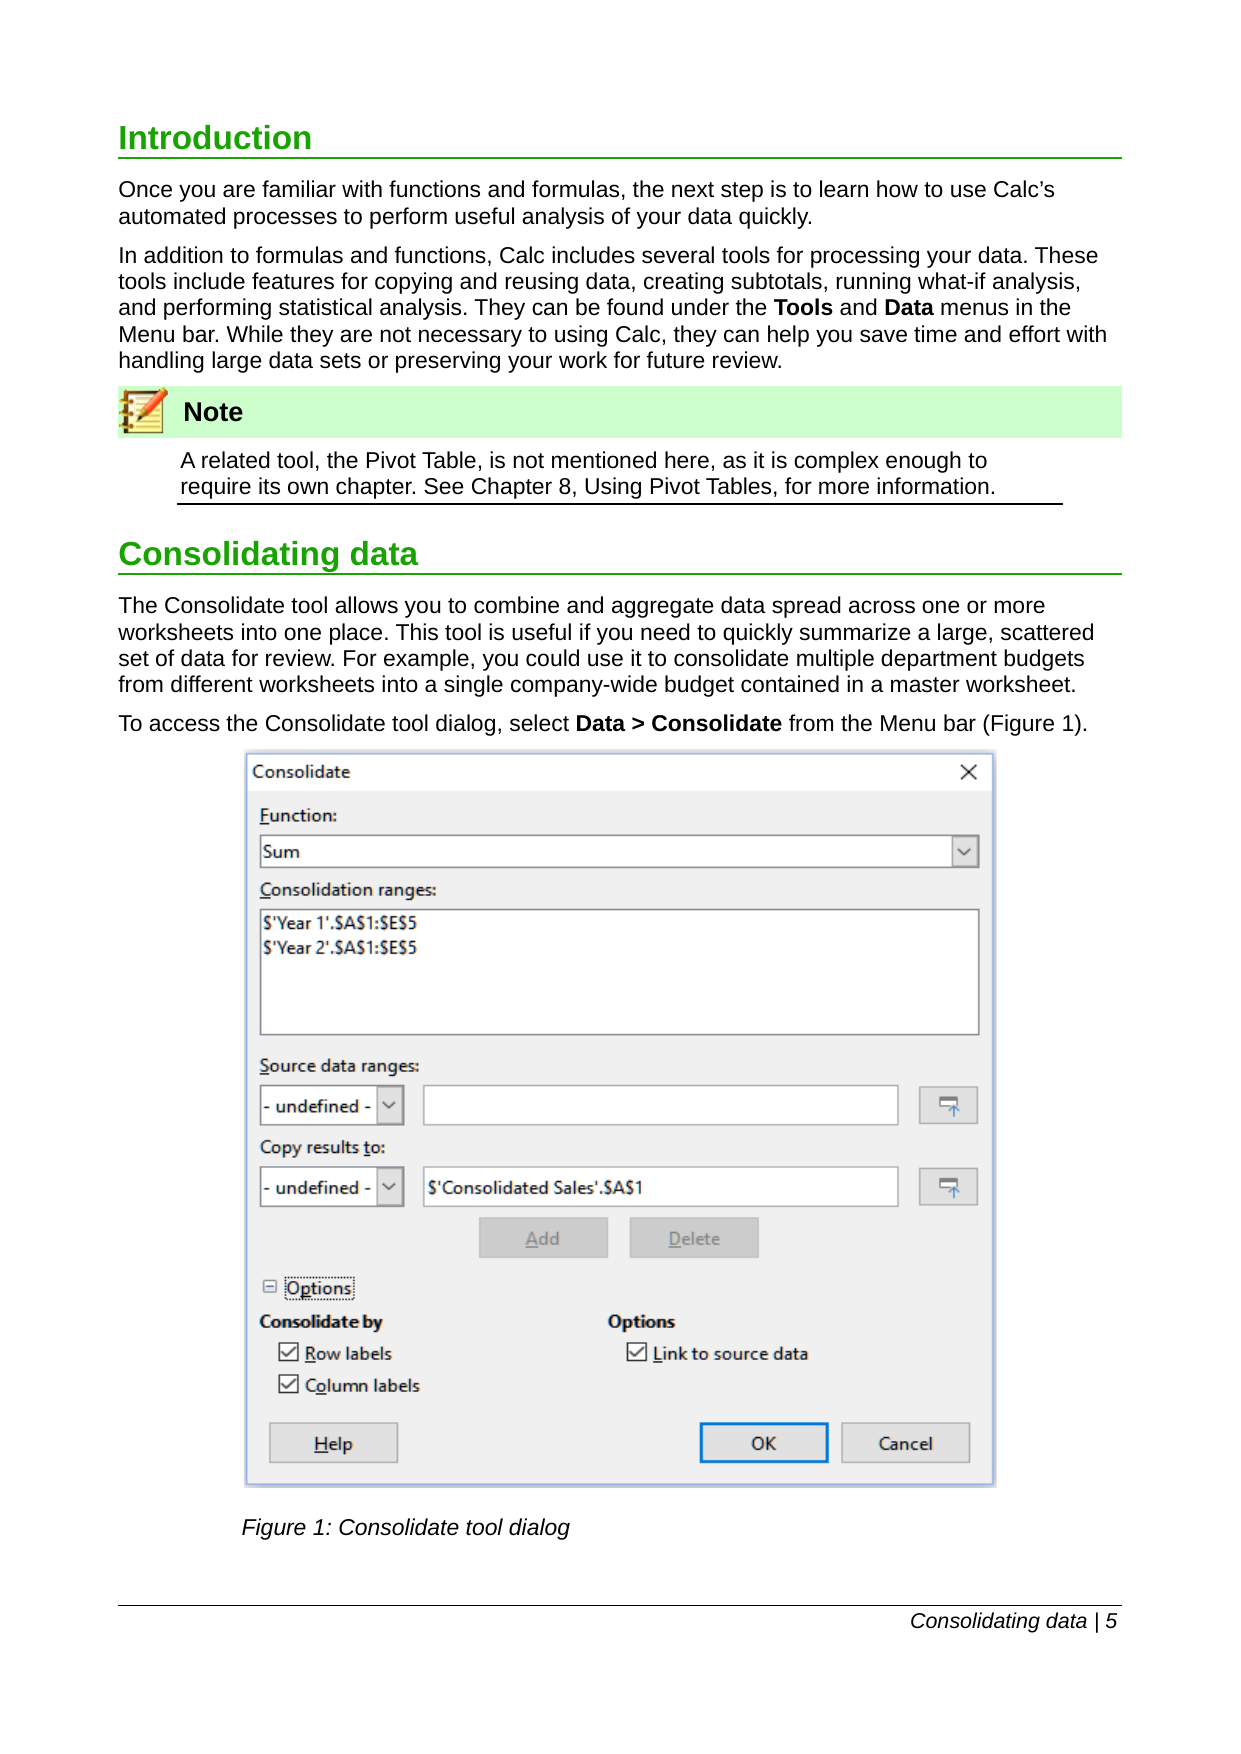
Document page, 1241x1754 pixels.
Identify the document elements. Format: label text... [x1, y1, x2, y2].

text To access the Consolidate tool dialog, select Data > Consolidate from the Menu bar (Figure 1). [118, 710, 1122, 737]
text Figure 1: Consolidate tool dialog [241, 749, 999, 1540]
picture [243, 749, 997, 1488]
subtitle Consolidating data [118, 534, 1122, 573]
text In addition to formulas and functions, Calc includes several tools for processing your data. These tools include features for copying and reusing data, creating subtotals, running what-if analysis, and performing statistical analysis. They can be found under the Tools and Data menus in the Menu bar. While they are not necessary to using Calc, they can help you save time and effort with handling large data sets or preserving your work for future review. [118, 242, 1122, 373]
text Once you are familiar with functions and formulas, the next step is to learn how to use Calc’s automated processes to perform useful analysis of your data quickly. [118, 176, 1122, 229]
text A related tool, the Pivot Table, is not mentioned here, as it is complex enough to require its own chapter. See Chapter 8, Using Pivot Tables, for more information. [177, 444, 1063, 503]
subtitle Introduction [118, 118, 1122, 157]
subtitle Note [118, 386, 1122, 438]
text The Consolidate tool allows you to combine and aggregate data spread across one or more worksheets into one place. This tool is useful if you need to quickly summarize a large, scattered set of data for review. For example, you could use it to consolidate multiple department budgets from different worksheets into a single company-wide budget contained in a master worksheet. [118, 592, 1122, 698]
picture [119, 386, 170, 437]
